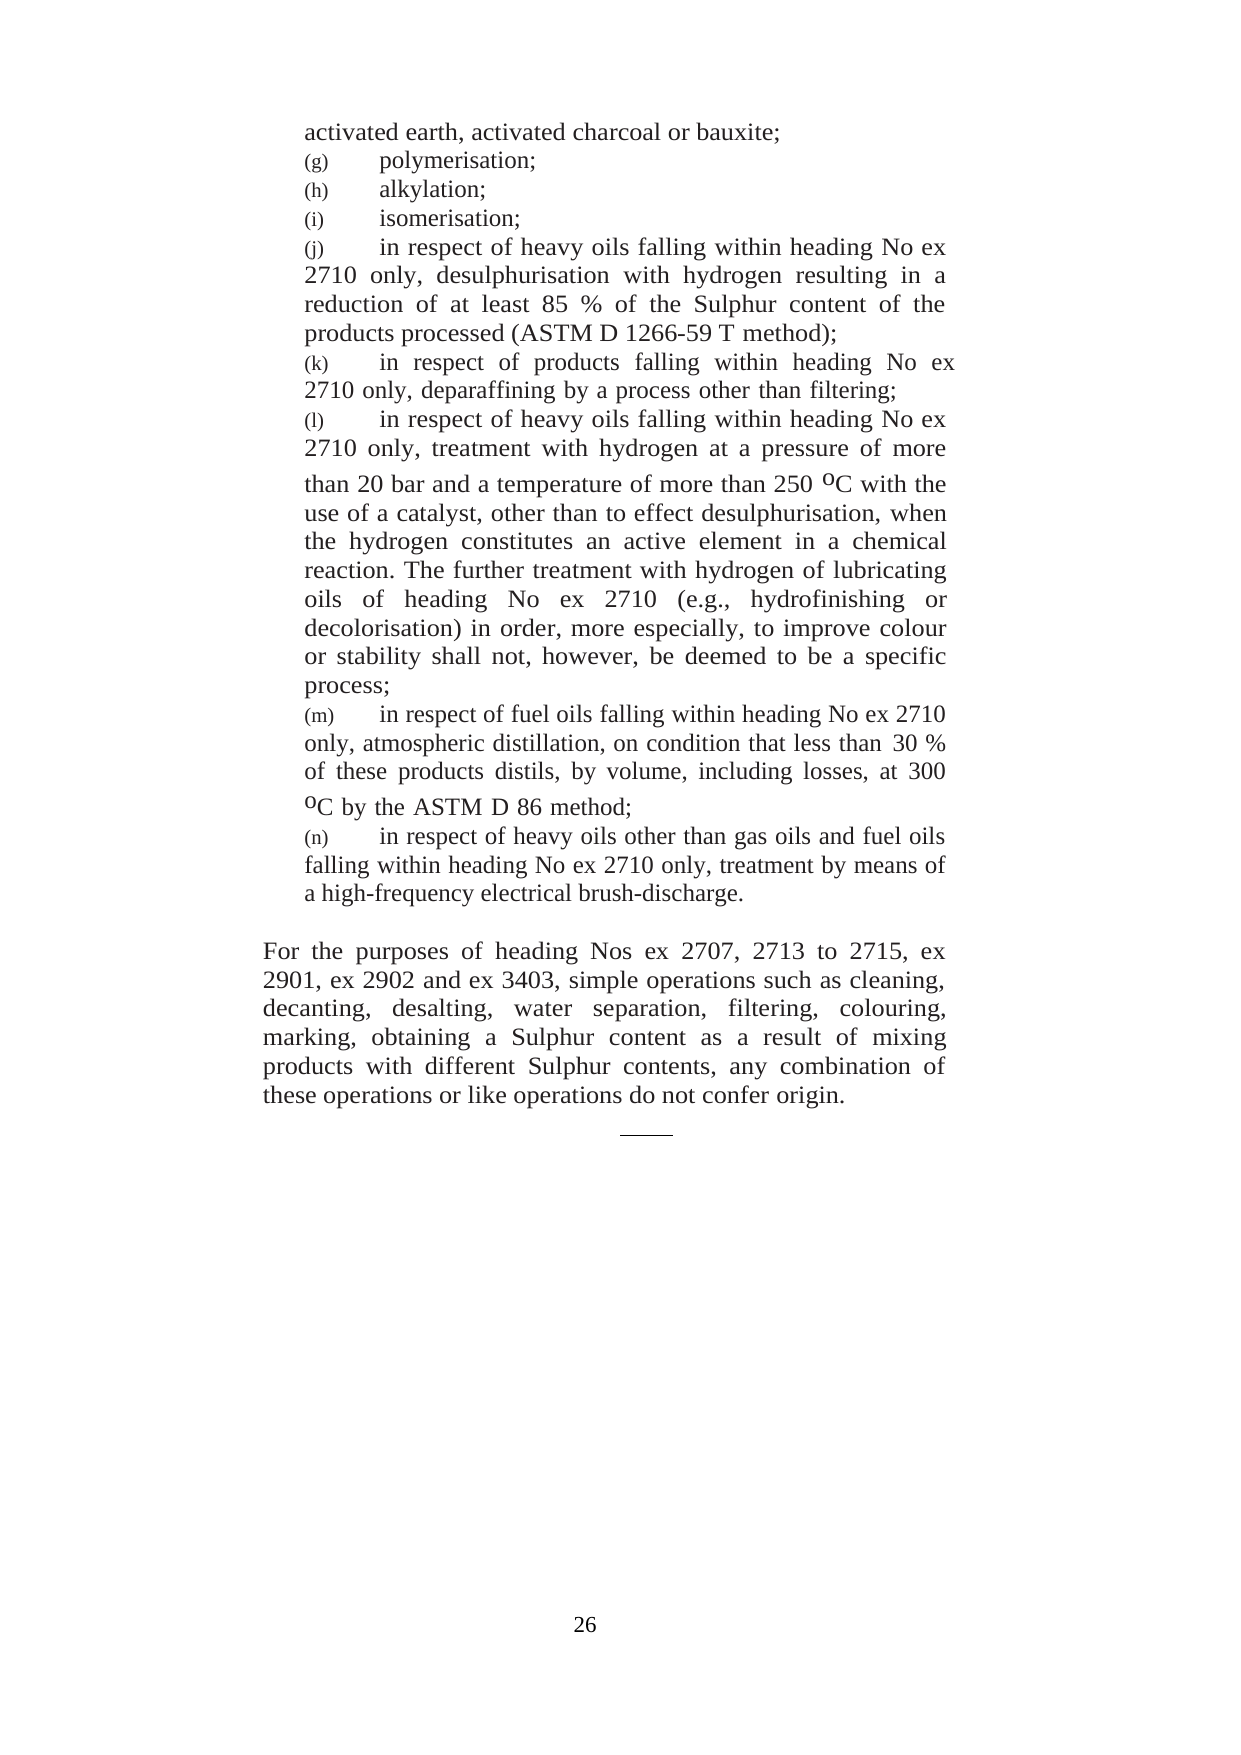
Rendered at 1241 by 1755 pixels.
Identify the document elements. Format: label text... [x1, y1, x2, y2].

list in respect of fuel oils falling within heading No ex 2710 only, atmospheric distillation, on condition that less than 30 % of these products distils, by volume, including losses, at 300 oC by the ASTM D 86 method; [304, 699, 946, 821]
list in respect of heavy oils falling within heading No ex 2710 only, desulphurisation with hydrogen resulting in a reduction of at least 85 % of the Sulphur content of the products processed (ASTM D 1266-59 T method); [304, 232, 946, 347]
list in respect of products falling within heading No ex 2710 only, deparaffining by a process other than filtering; [304, 347, 955, 404]
list in respect of heavy oils other than gas oils and fuel oils falling within heading No ex 2710 only, treatment by means of a high-frequency electrical brush-discharge. [304, 821, 946, 907]
list in respect of heavy oils falling within heading No ex 2710 only, treatment with hydrogen at a pressure of more than 20 bar and a temperature of more than 250 oC with the use of a catalyst, other than to effect desulphurisation, when the hydrogen constitutes an active element in a chemical reaction. The further treatment with hydrogen of lubricating oils of heading No ex 2710 (e.g., hydrofinishing or decolorisation) in order, more especially, to improve colour or stability shall not, however, be deemed to be a specific process; [304, 404, 947, 699]
list activated earth, activated charcoal or bauxite; [304, 117, 946, 145]
list polymerisation; [304, 145, 1063, 174]
list alkylation; [304, 174, 1063, 203]
text For the purposes of heading Nos ex 2707, 2713 to 2715, ex 2901, ex 2902 and ex 3403, simple operations such as cleaning, decanting, desalting, water separation, filtering, colouring, marking, obtaining a Sulphur content as a result of mixing products with different Sulphur contents, any combination of these operations or like operations do not confer origin. [263, 936, 946, 1108]
list isomerisation; [304, 203, 1063, 232]
